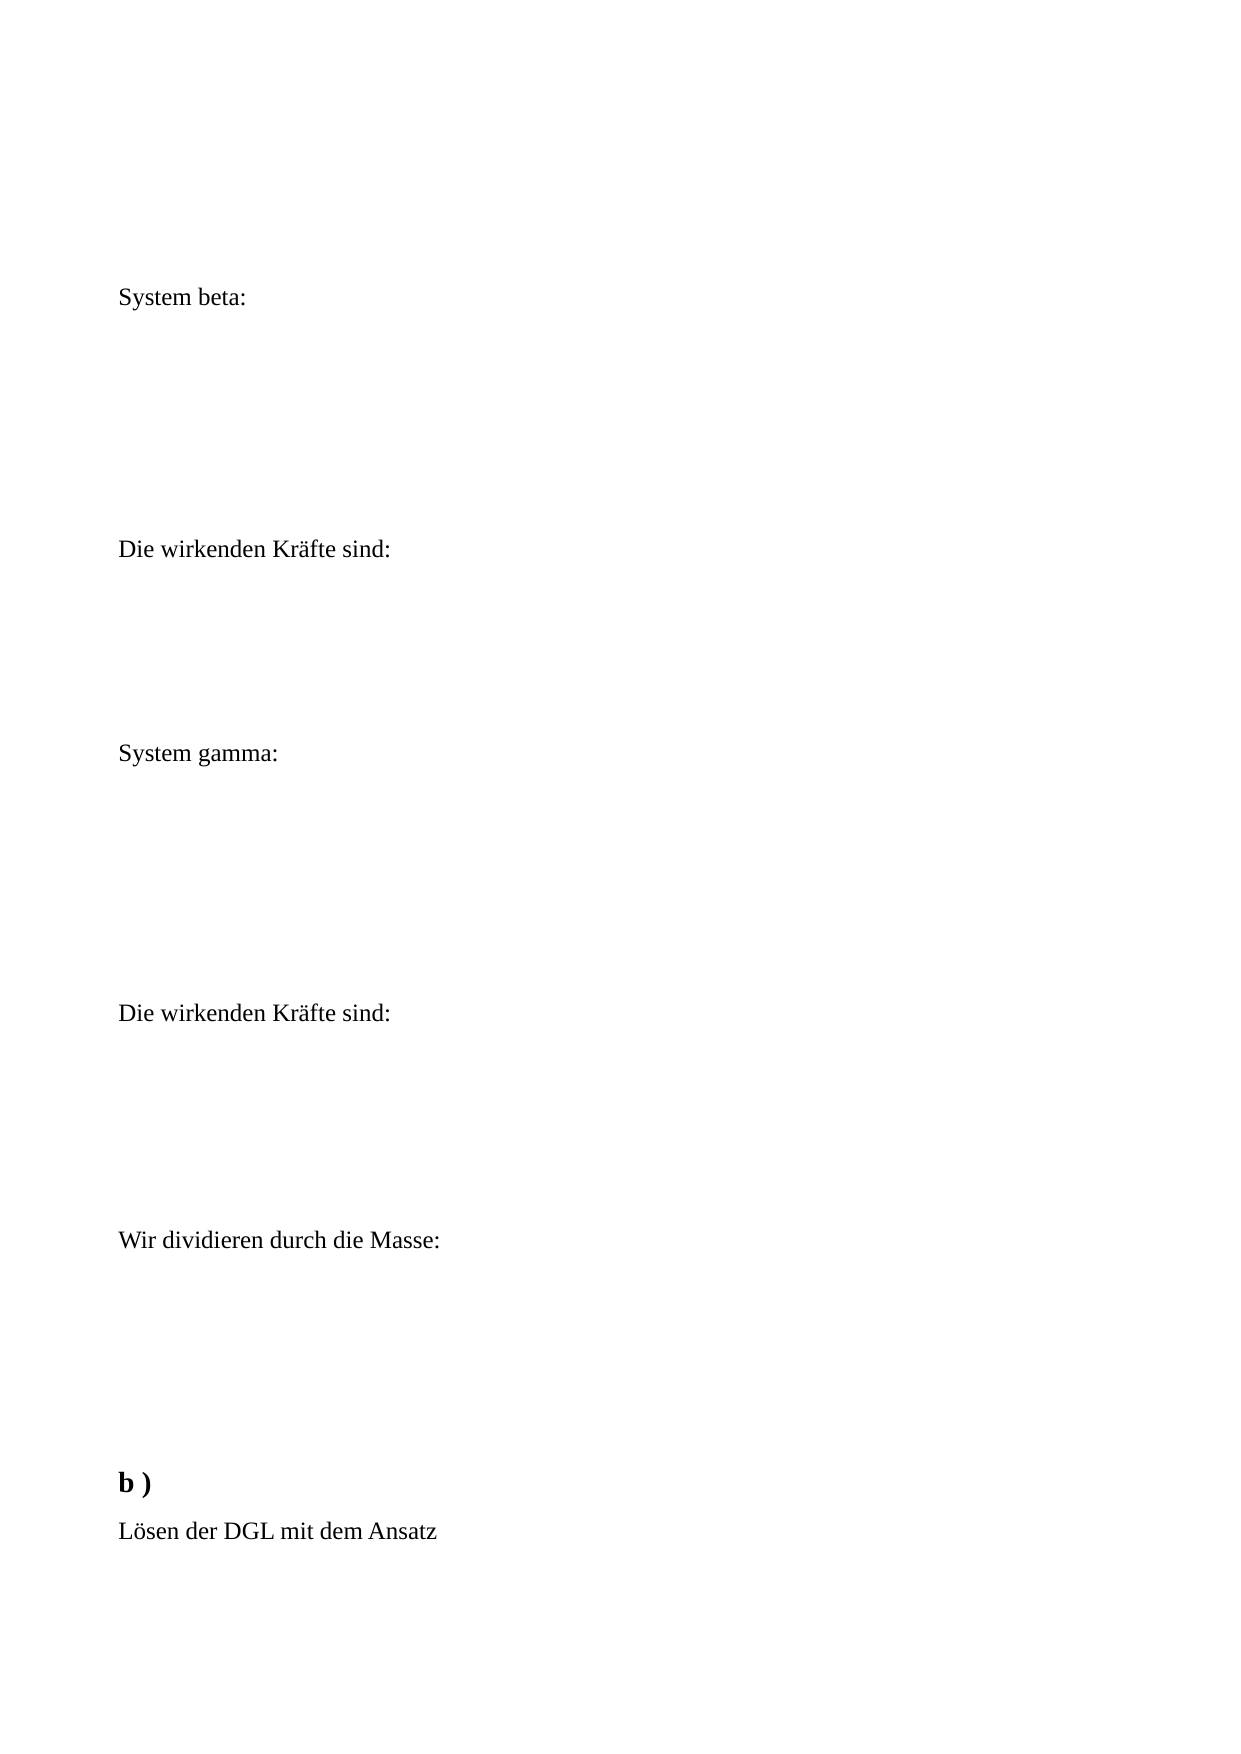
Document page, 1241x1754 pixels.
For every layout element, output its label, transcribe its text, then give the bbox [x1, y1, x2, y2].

text System beta: [118, 282, 1122, 311]
text System gamma: [118, 738, 1122, 767]
text Die wirkenden Kräfte sind: [118, 534, 1122, 563]
text Lösen der DGL mit dem Ansatz [118, 1511, 1122, 1544]
text Die wirkenden Kräfte sind: [118, 998, 1122, 1027]
text Wir dividieren durch die Masse: [118, 1225, 1122, 1254]
subtitle b ) [118, 1465, 1122, 1498]
